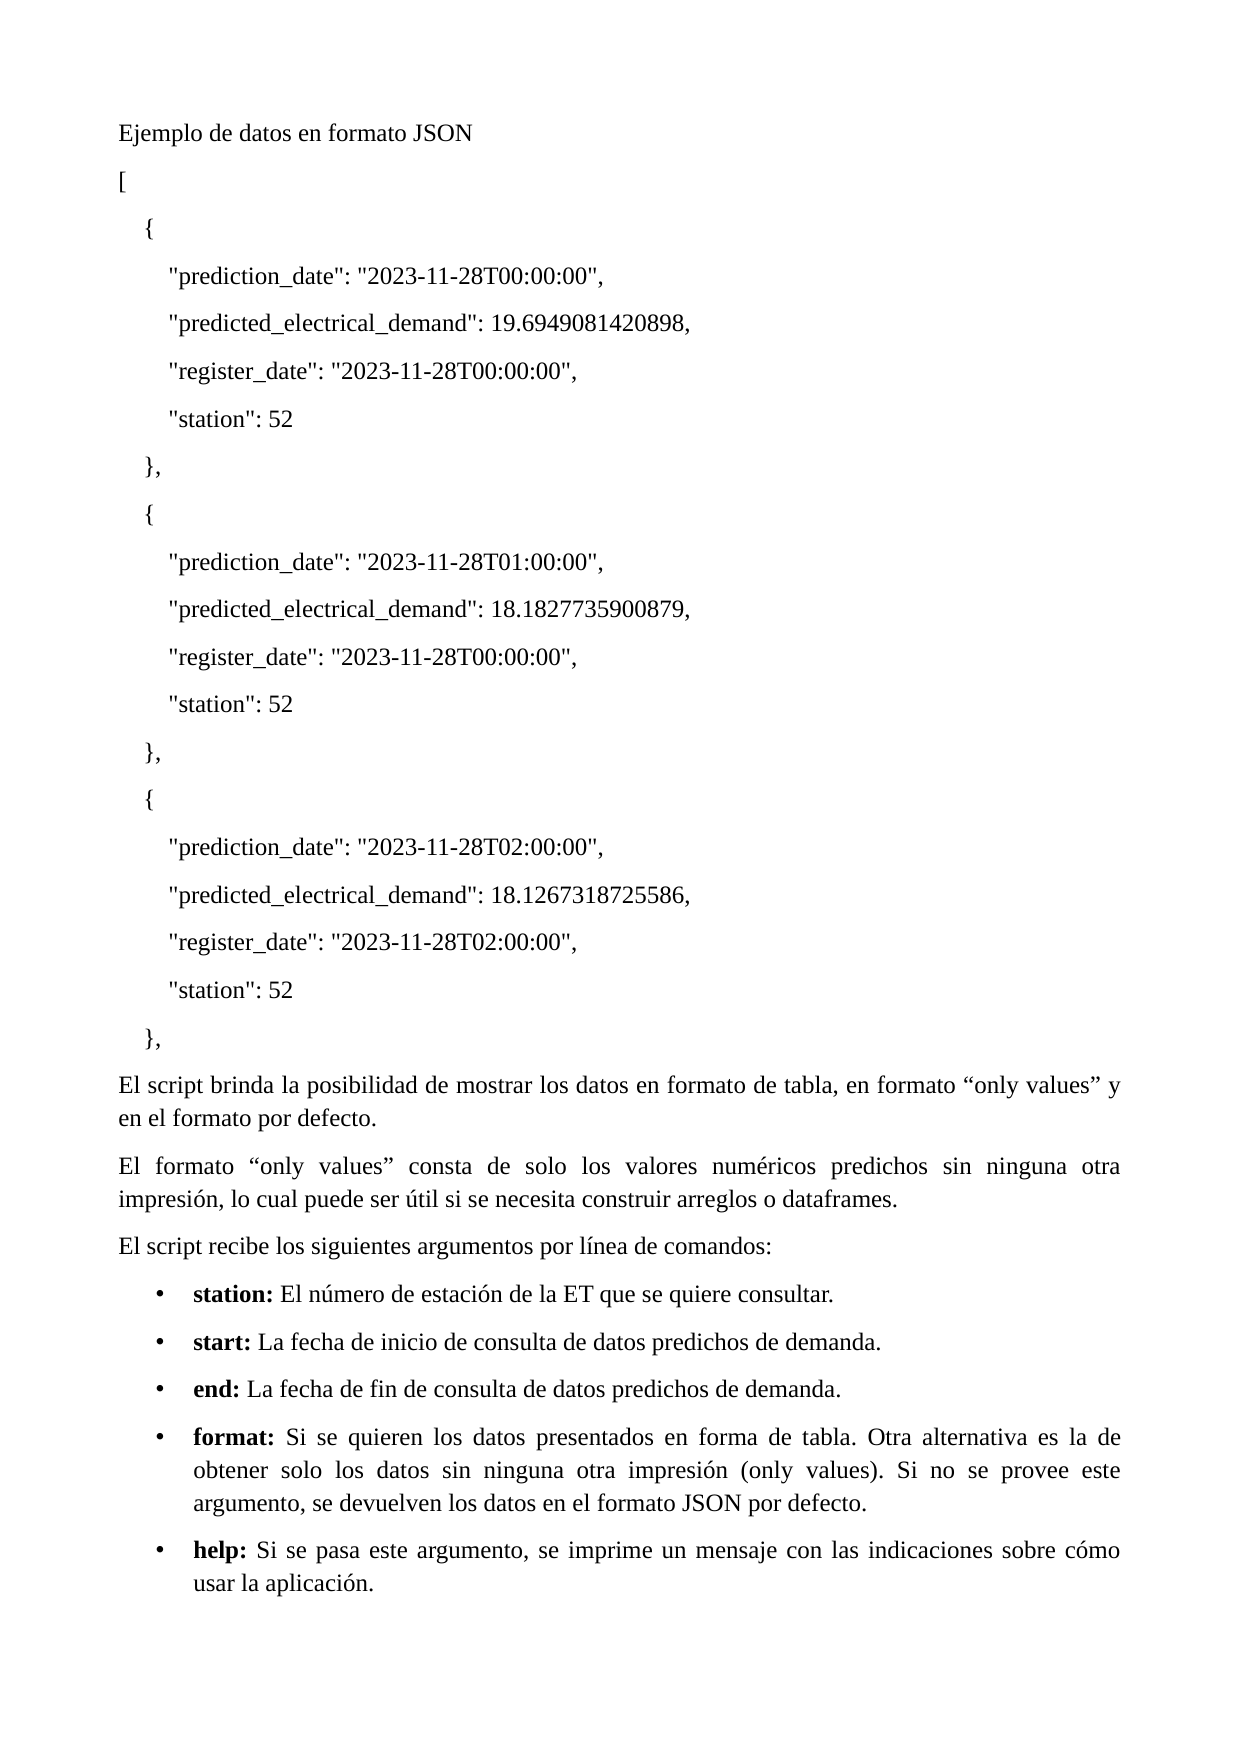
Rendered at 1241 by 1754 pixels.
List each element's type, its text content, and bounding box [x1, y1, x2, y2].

text "station": 52 [118, 404, 1122, 432]
text Ejemplo de datos en formato JSON [118, 118, 1122, 147]
text "predicted_electrical_demand": 19.6949081420898, [118, 308, 1122, 337]
list end: La fecha de fin de consulta de datos predichos de demanda. [156, 1374, 1122, 1403]
text El formato “only values” consta de solo los valores numéricos predichos sin ninguna otra impresión, lo cual puede ser útil si se necesita construir arreglos o dataframes. [118, 1151, 1122, 1213]
text { [118, 784, 1122, 813]
text }, [118, 1023, 1122, 1051]
text "prediction_date": "2023-11-28T02:00:00", [118, 832, 1122, 861]
text "register_date": "2023-11-28T02:00:00", [118, 927, 1122, 956]
text "prediction_date": "2023-11-28T00:00:00", [118, 261, 1122, 290]
text "prediction_date": "2023-11-28T01:00:00", [118, 547, 1122, 575]
text "station": 52 [118, 975, 1122, 1004]
text El script brinda la posibilidad de mostrar los datos en formato de tabla, en formato “only values” y en el formato por defecto. [118, 1070, 1122, 1132]
text El script recibe los siguientes argumentos por línea de comandos: [118, 1231, 1122, 1260]
list station: El número de estación de la ET que se quiere consultar. [156, 1279, 1122, 1308]
list start: La fecha de inicio de consulta de datos predichos de demanda. [156, 1327, 1122, 1355]
list format: Si se quieren los datos presentados en forma de tabla. Otra alternativa es la de obtener solo los datos sin ninguna otra impresión (only values). Si no se provee este argumento, se devuelven los datos en el formato JSON por defecto. [156, 1422, 1122, 1517]
text "station": 52 [118, 689, 1122, 718]
text { [118, 213, 1122, 242]
list help: Si se pasa este argumento, se imprime un mensaje con las indicaciones sobre cómo usar la aplicación. [156, 1536, 1122, 1597]
text { [118, 499, 1122, 528]
text }, [118, 451, 1122, 480]
text "predicted_electrical_demand": 18.1267318725586, [118, 880, 1122, 908]
text "register_date": "2023-11-28T00:00:00", [118, 642, 1122, 671]
text "predicted_electrical_demand": 18.1827735900879, [118, 594, 1122, 623]
text [ [118, 166, 1122, 194]
text "register_date": "2023-11-28T00:00:00", [118, 356, 1122, 385]
text }, [118, 737, 1122, 766]
